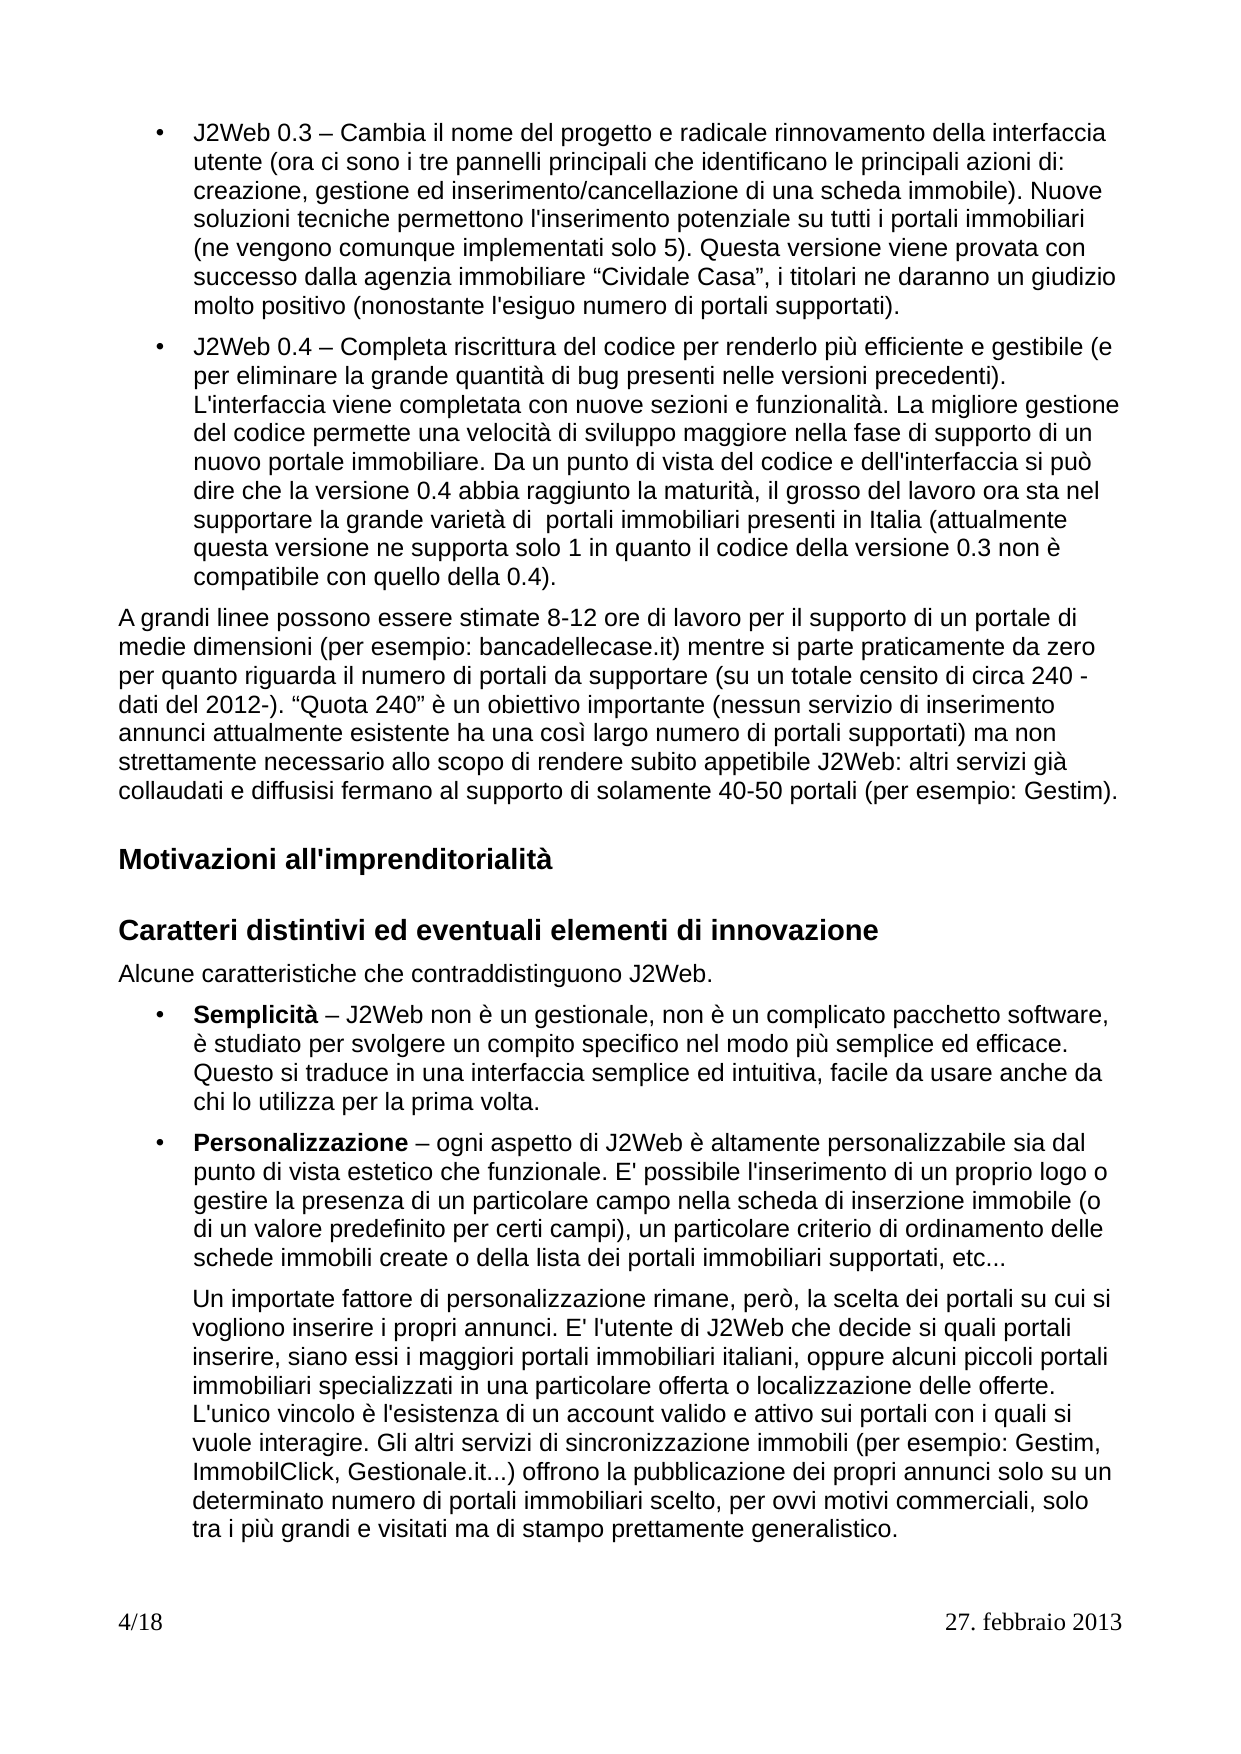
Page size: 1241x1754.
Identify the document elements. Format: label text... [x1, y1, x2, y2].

list J2Web 0.4 – Completa riscrittura del codice per renderlo più efficiente e gestibile (e per eliminare la grande quantità di bug presenti nelle versioni precedenti). L'interfaccia viene completata con nuove sezioni e funzionalità. La migliore gestione del codice permette una velocità di sviluppo maggiore nella fase di supporto di un nuovo portale immobiliare. Da un punto di vista del codice e dell'interfaccia si può dire che la versione 0.4 abbia raggiunto la maturità, il grosso del lavoro ora sta nel supportare la grande varietà di portali immobiliari presenti in Italia (attualmente questa versione ne supporta solo 1 in quanto il codice della versione 0.3 non è compatibile con quello della 0.4). [156, 332, 1122, 591]
text Alcune caratteristiche che contraddistinguono J2Web. [118, 959, 1122, 988]
text Un importate fattore di personalizzazione rimane, però, la scelta dei portali su cui si vogliono inserire i propri annunci. E' l'utente di J2Web che decide si quali portali inserire, siano essi i maggiori portali immobiliari italiani, oppure alcuni piccoli portali immobiliari specializzati in una particolare offerta o localizzazione delle offerte. L'unico vincolo è l'esistenza di un account valido e attivo sui portali con i quali si vuole interagire. Gli altri servizi di sincronizzazione immobili (per esempio: Gestim, ImmobilClick, Gestionale.it...) offrono la pubblicazione dei propri annunci solo su un determinato numero di portali immobiliari scelto, per ovvi motivi commerciali, solo tra i più grandi e visitati ma di stampo prettamente generalistico. [192, 1284, 1122, 1543]
subtitle Caratteri distintivi ed eventuali elementi di innovazione [118, 913, 1122, 947]
list Semplicità – J2Web non è un gestionale, non è un complicato pacchetto software, è studiato per svolgere un compito specifico nel modo più semplice ed efficace. Questo si traduce in una interfaccia semplice ed intuitiva, facile da usare anche da chi lo utilizza per la prima volta. [156, 1000, 1122, 1116]
list J2Web 0.3 – Cambia il nome del progetto e radicale rinnovamento della interfaccia utente (ora ci sono i tre pannelli principali che identificano le principali azioni di: creazione, gestione ed inserimento/cancellazione di una scheda immobile). Nuove soluzioni tecniche permettono l'inserimento potenziale su tutti i portali immobiliari (ne vengono comunque implementati solo 5). Questa versione viene provata con successo dalla agenzia immobiliare “Cividale Casa”, i titolari ne daranno un giudizio molto positivo (nonostante l'esiguo numero di portali supportati). [156, 118, 1122, 319]
text A grandi linee possono essere stimate 8-12 ore di lavoro per il supporto di un portale di medie dimensioni (per esempio: bancadellecase.it) mentre si parte praticamente da zero per quanto riguarda il numero di portali da supportare (su un totale censito di circa 240 -dati del 2012-). “Quota 240” è un obiettivo importante (nessun servizio di inserimento annunci attualmente esistente ha una così largo numero di portali supportati) ma non strettamente necessario allo scopo di rendere subito appetibile J2Web: altri servizi già collaudati e diffusisi fermano al supporto di solamente 40-50 portali (per esempio: Gestim). [118, 603, 1122, 804]
subtitle Motivazioni all'imprenditorialità [118, 842, 1122, 876]
list Personalizzazione – ogni aspetto di J2Web è altamente personalizzabile sia dal punto di vista estetico che funzionale. E' possibile l'inserimento di un proprio logo o gestire la presenza di un particolare campo nella scheda di inserzione immobile (o di un valore predefinito per certi campi), un particolare criterio di ordinamento delle schede immobili create o della lista dei portali immobiliari supportati, etc... [156, 1128, 1122, 1272]
